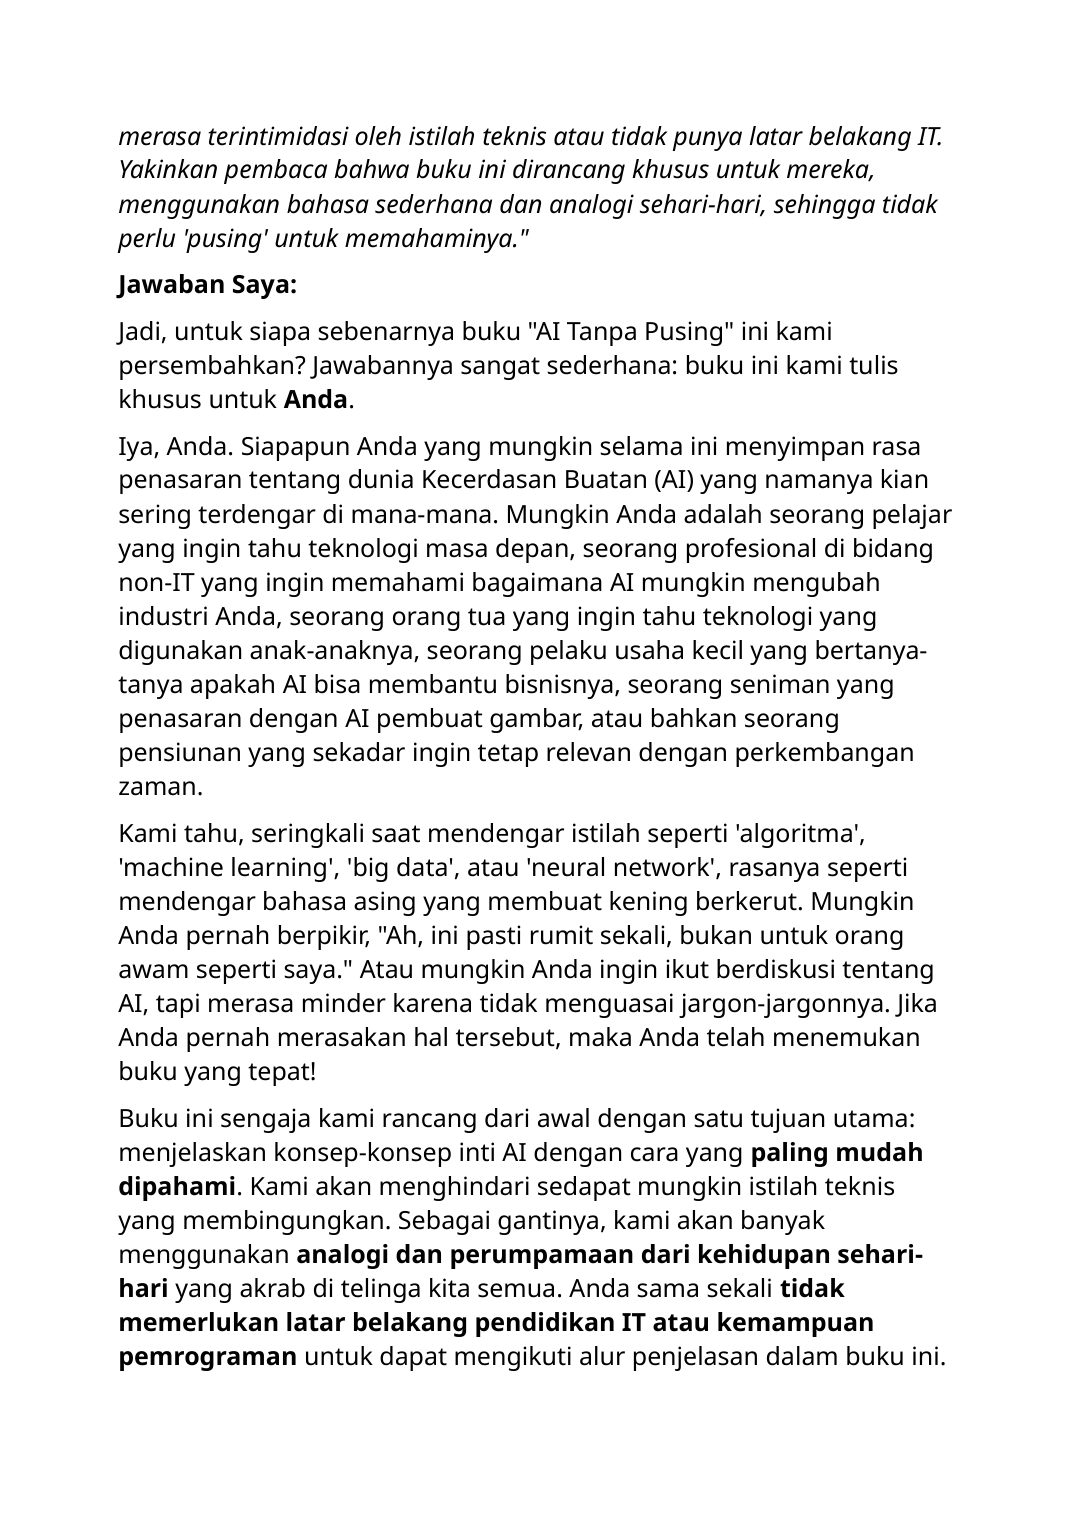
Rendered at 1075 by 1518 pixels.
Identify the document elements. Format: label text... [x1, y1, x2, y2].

text Jawaban Saya: [118, 267, 957, 301]
text merasa terintimidasi oleh istilah teknis atau tidak punya latar belakang IT. Yakinkan pembaca bahwa buku ini dirancang khusus untuk mereka, menggunakan bahasa sederhana dan analogi sehari-hari, sehingga tidak perlu 'pusing' untuk memahaminya." [118, 118, 957, 254]
text Iya, Anda. Siapapun Anda yang mungkin selama ini menyimpan rasa penasaran tentang dunia Kecerdasan Buatan (AI) yang namanya kian sering terdengar di mana-mana. Mungkin Anda adalah seorang pelajar yang ingin tahu teknologi masa depan, seorang profesional di bidang non-IT yang ingin memahami bagaimana AI mungkin mengubah industri Anda, seorang orang tua yang ingin tahu teknologi yang digunakan anak-anaknya, seorang pelaku usaha kecil yang bertanya-tanya apakah AI bisa membantu bisnisnya, seorang seniman yang penasaran dengan AI pembuat gambar, atau bahkan seorang pensiunan yang sekadar ingin tetap relevan dengan perkembangan zaman. [118, 428, 957, 803]
text Buku ini sengaja kami rancang dari awal dengan satu tujuan utama: menjelaskan konsep-konsep inti AI dengan cara yang paling mudah dipahami. Kami akan menghindari sedapat mungkin istilah teknis yang membingungkan. Sebagai gantinya, kami akan banyak menggunakan analogi dan perumpamaan dari kehidupan sehari-hari yang akrab di telinga kita semua. Anda sama sekali tidak memerlukan latar belakang pendidikan IT atau kemampuan pemrograman untuk dapat mengikuti alur penjelasan dalam buku ini. [118, 1100, 957, 1373]
text Jadi, untuk siapa sebenarnya buku "AI Tanpa Pusing" ini kami persembahkan? Jawabannya sangat sederhana: buku ini kami tulis khusus untuk Anda. [118, 313, 957, 416]
text Kami tahu, seringkali saat mendengar istilah seperti 'algoritma', 'machine learning', 'big data', atau 'neural network', rasanya seperti mendengar bahasa asing yang membuat kening berkerut. Mungkin Anda pernah berpikir, "Ah, ini pasti rumit sekali, bukan untuk orang awam seperti saya." Atau mungkin Anda ingin ikut berdiskusi tentang AI, tapi merasa minder karena tidak menguasai jargon-jargonnya. Jika Anda pernah merasakan hal tersebut, maka Anda telah menemukan buku yang tepat! [118, 815, 957, 1088]
